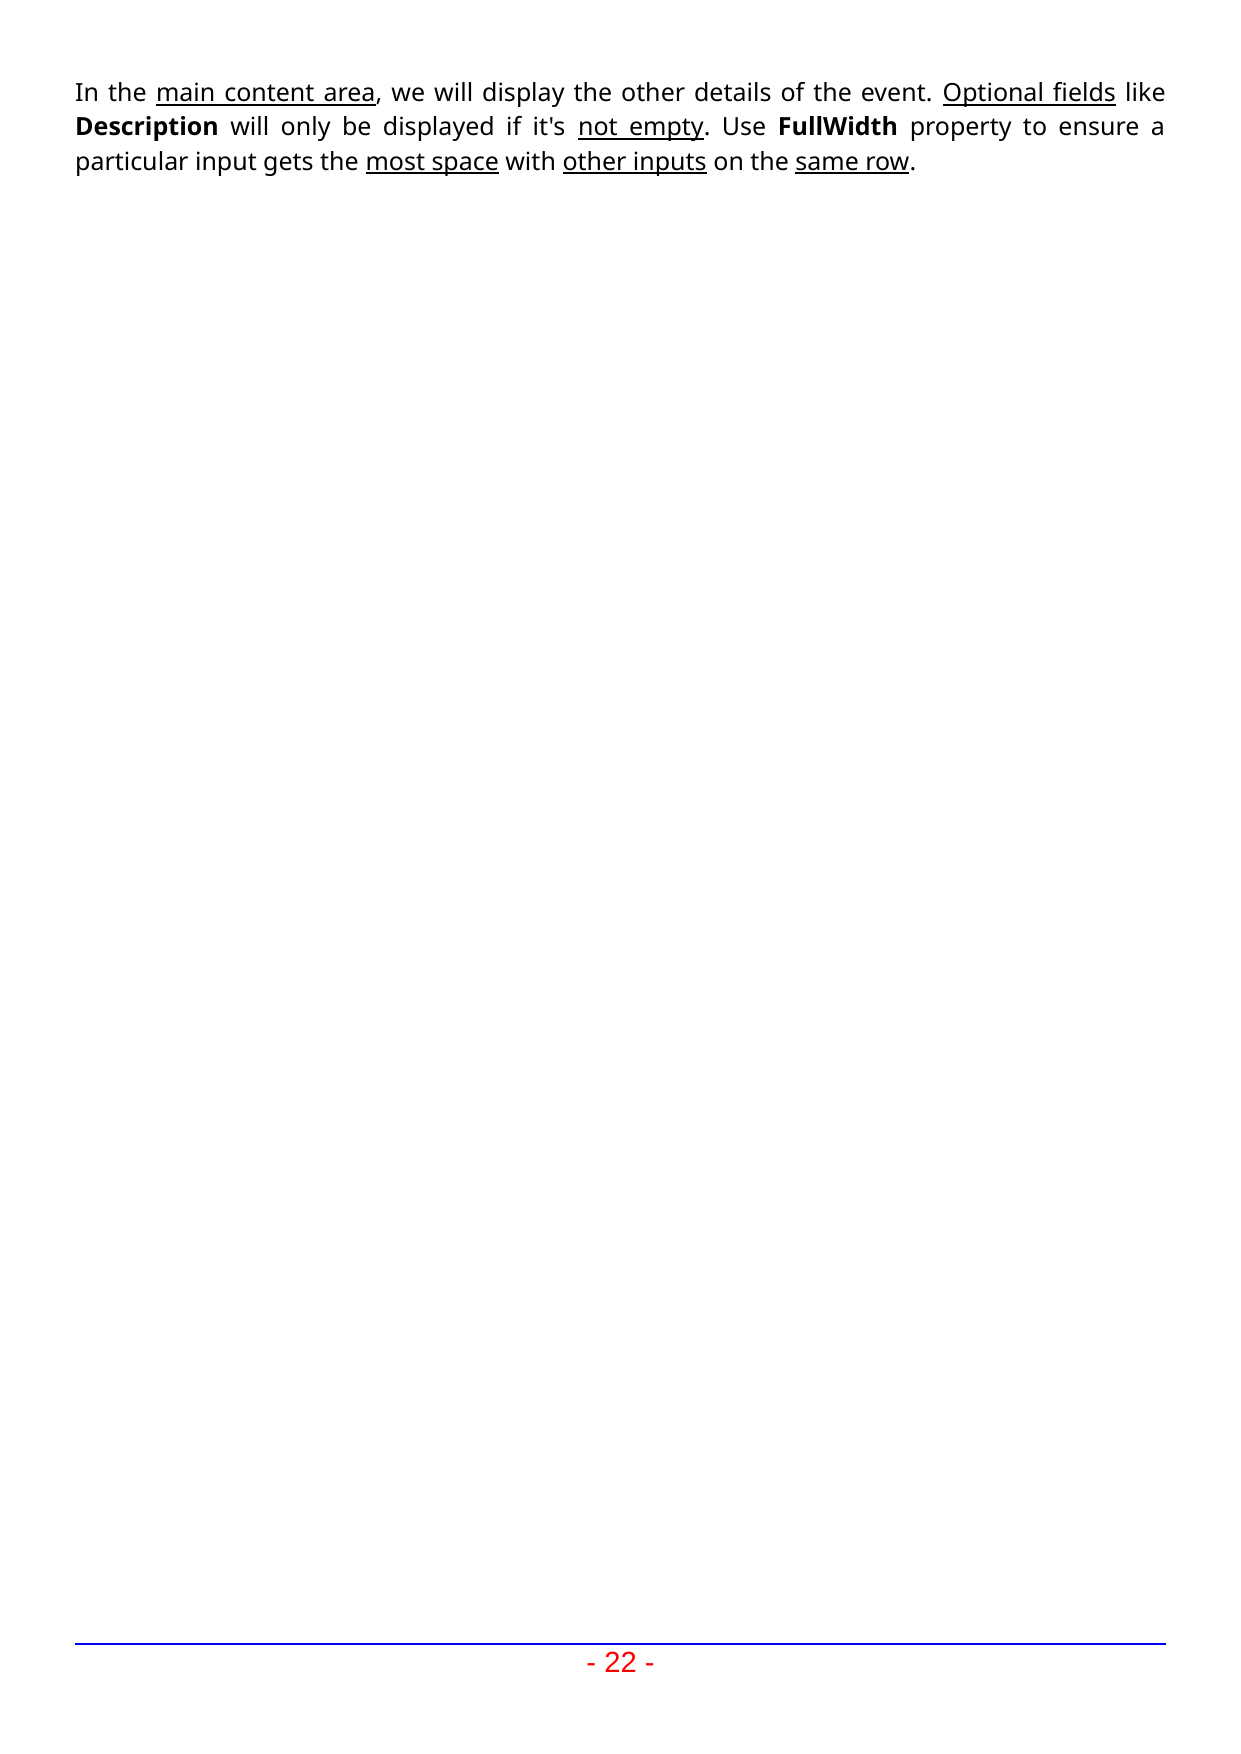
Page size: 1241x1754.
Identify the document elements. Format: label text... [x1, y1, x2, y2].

text In the main content area, we will display the other details of the event. Optional fields like Description will only be displayed if it's not empty. Use FullWidth property to ensure a particular input gets the most space with other inputs on the same row. [75, 75, 1166, 177]
